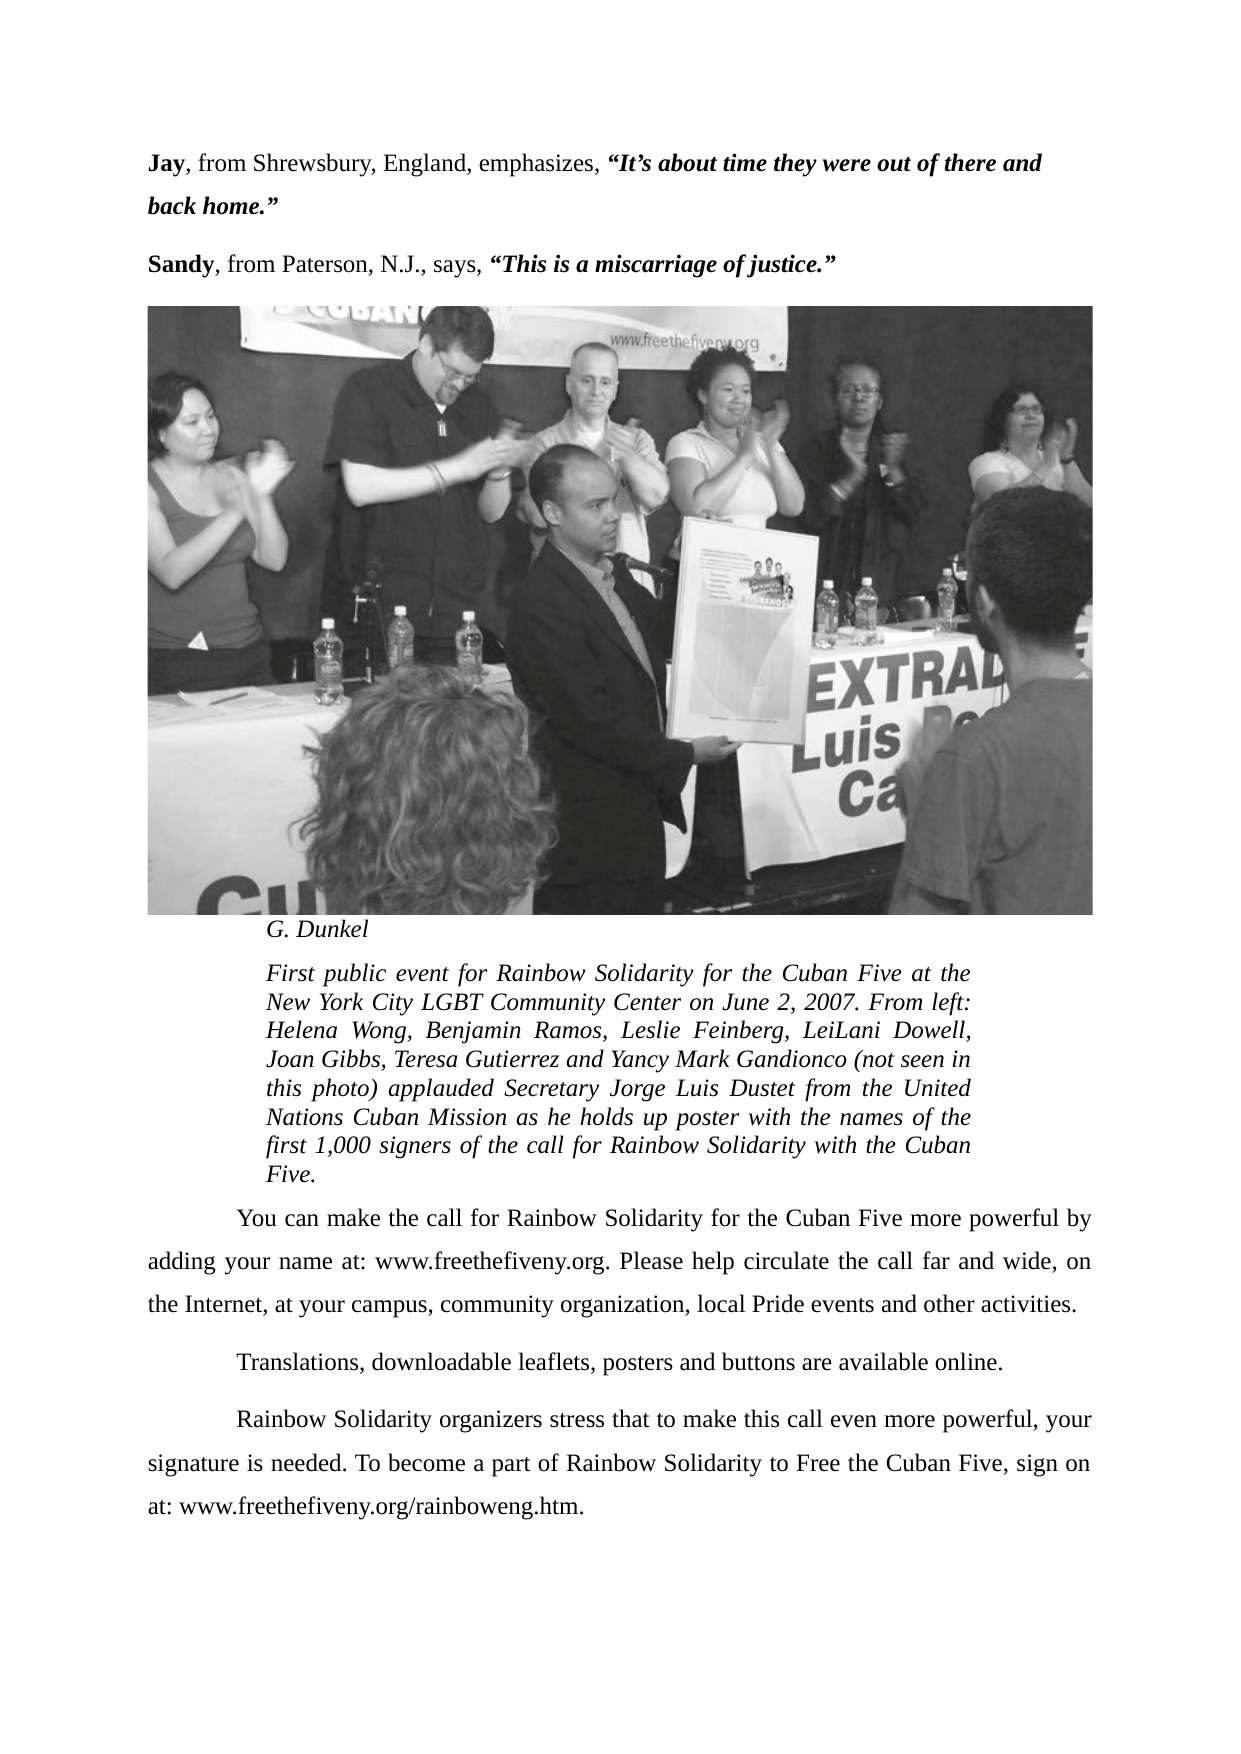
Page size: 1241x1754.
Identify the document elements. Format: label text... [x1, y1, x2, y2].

text G. Dunkel [266, 915, 974, 943]
text Rainbow Solidarity organizers stress that to make this call even more powerful, your signature is needed. To become a part of Rainbow Solidarity to Free the Cuban Five, sign on at: www.freethefiveny.org/rainboweng.htm. [148, 1404, 1093, 1519]
text Jay, from Shrewsbury, England, emphasizes, “It’s about time they were out of there and back home.” [148, 148, 1093, 219]
text First public event for Rainbow Solidarity for the Cuban Five at the New York City LGBT Community Center on June 2, 2007. From left: Helena Wong, Benjamin Ramos, Leslie Feinberg, LeiLani Dowell, Joan Gibbs, Teresa Gutierrez and Yancy Mark Gandionco (not seen in this photo) applauded Secretary Jorge Luis Dustet from the United Nations Cuban Mission as he holds up poster with the names of the first 1,000 signers of the call for Rainbow Solidarity with the Cuban Five. [266, 958, 974, 1188]
text Sandy, from Paterson, N.J., says, “This is a miscarriage of justice.” [148, 249, 1093, 277]
text Translations, downloadable leaflets, posters and buttons are available online. [148, 1347, 1093, 1376]
text You can make the call for Rainbow Solidarity for the Cuban Five more powerful by adding your name at: www.freethefiveny.org. Please help circulate the call far and wide, on the Internet, at your campus, community organization, local Pride events and other activities. [148, 1203, 1093, 1318]
picture [147, 306, 1093, 915]
